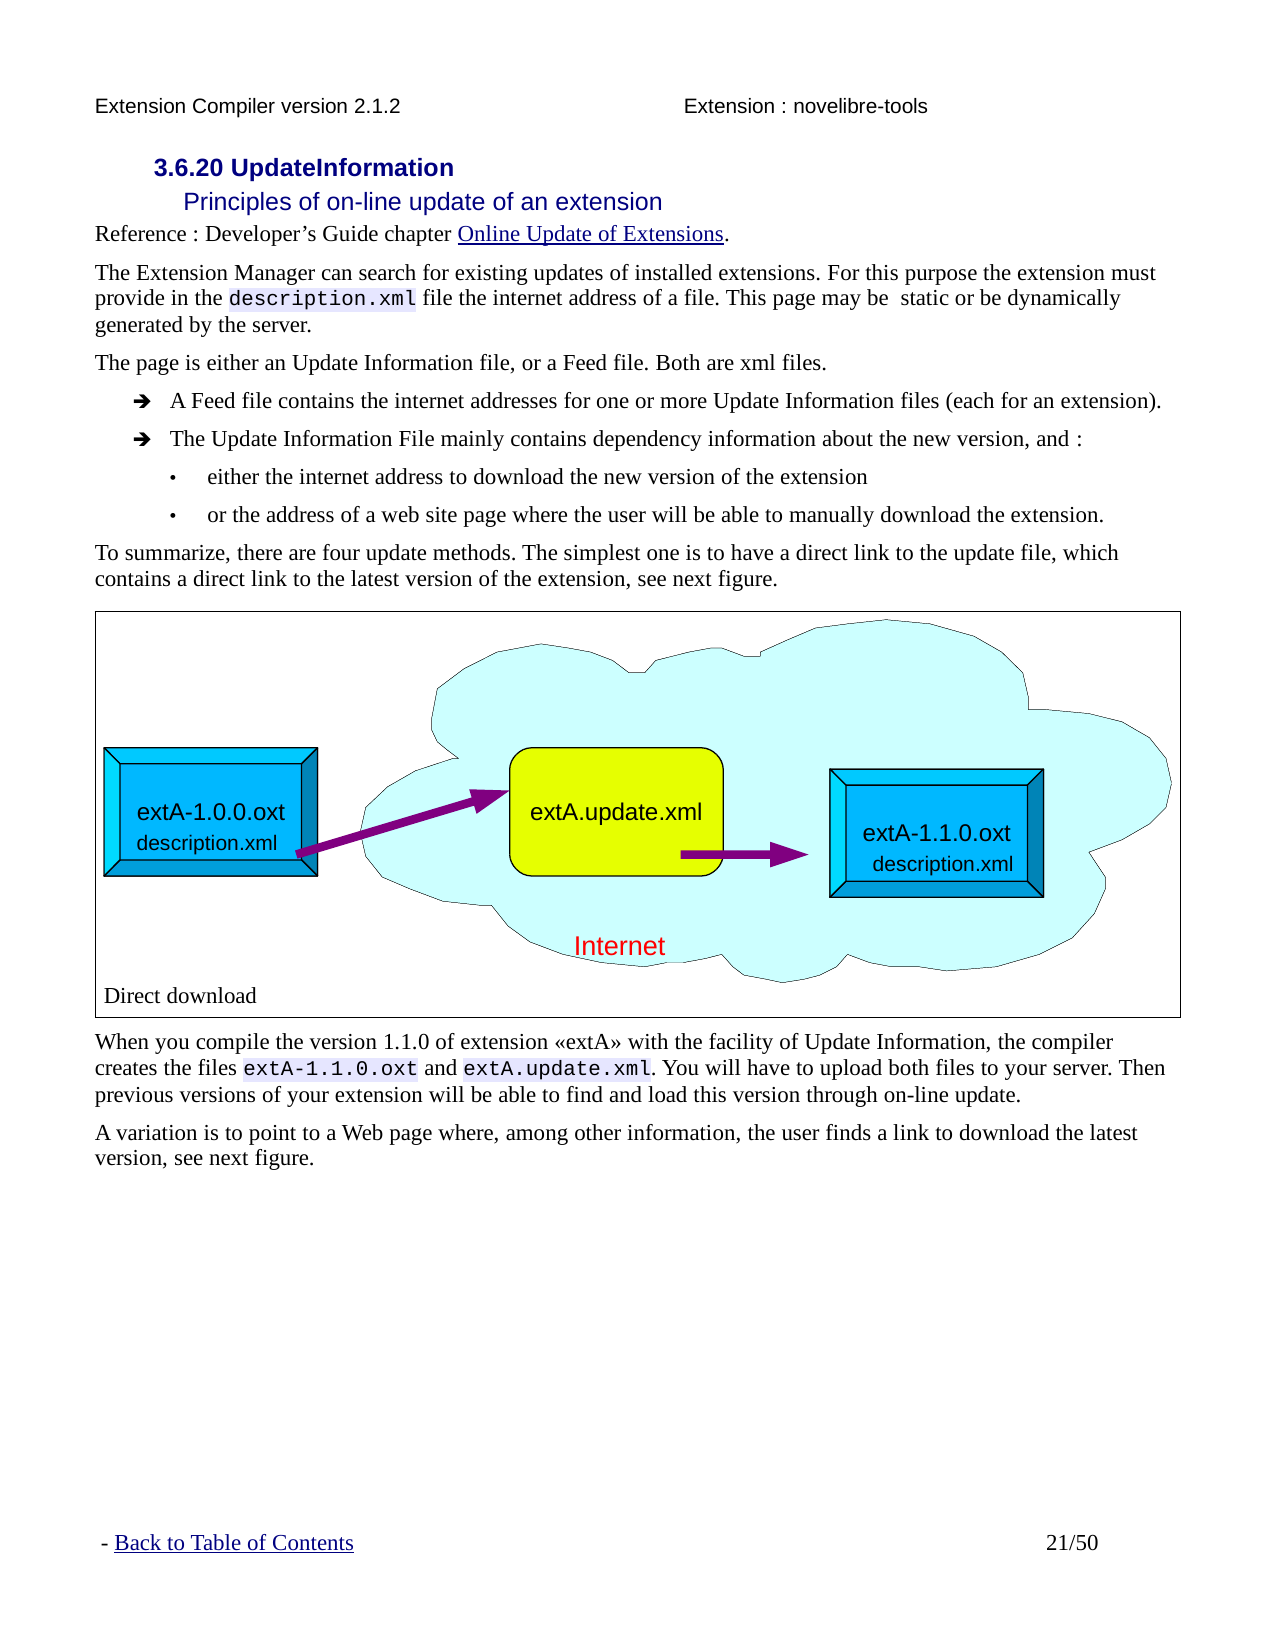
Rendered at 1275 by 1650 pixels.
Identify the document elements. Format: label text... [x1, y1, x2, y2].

list or the address of a web site page where the user will be able to manually download the extension. [169, 502, 1181, 527]
subtitle Principles of on-line update of an extension [183, 187, 1181, 215]
text Direct download [902, 620, 1172, 780]
text A variation is to point to a Web page where, among other information, the user finds a link to download the latest version, see next figure. [94, 1119, 1181, 1171]
text The Extension Manager can search for existing updates of installed extensions. For this purpose the extension must provide in the description.xml file the internet address of a file. This page may be static or be dynamically generated by the server. [94, 259, 1181, 337]
list A Feed file contains the internet addresses for one or more Update Information files (each for an extension). [132, 388, 1181, 413]
text [94, 603, 1181, 611]
text Reference : Developer’s Guide chapter Online Update of Extensions. [94, 221, 1181, 247]
text Direct download [103, 620, 873, 842]
text The page is either an Update Information file, or a Feed file. Both are xml files. [94, 350, 1181, 375]
list either the internet address to download the new version of the extension [169, 464, 1181, 489]
text Direct download [103, 787, 1172, 1008]
list The Update Information File mainly contains dependency information about the new version, and : [132, 426, 1181, 451]
text When you compile the version 1.1.0 of extension «extA» with the facility of Update Information, the compiler creates the files extA-1.1.0.oxt and extA.update.xml. You will have to upload both files to your server. Then previous versions of your extension will be able to find and load this version through on-line update. [94, 612, 1181, 1107]
subtitle UpdateInformation [153, 153, 1181, 181]
text To summarize, there are four update methods. The simplest one is to have a direct link to the update file, which contains a direct link to the latest version of the extension, see next figure. [94, 540, 1181, 591]
